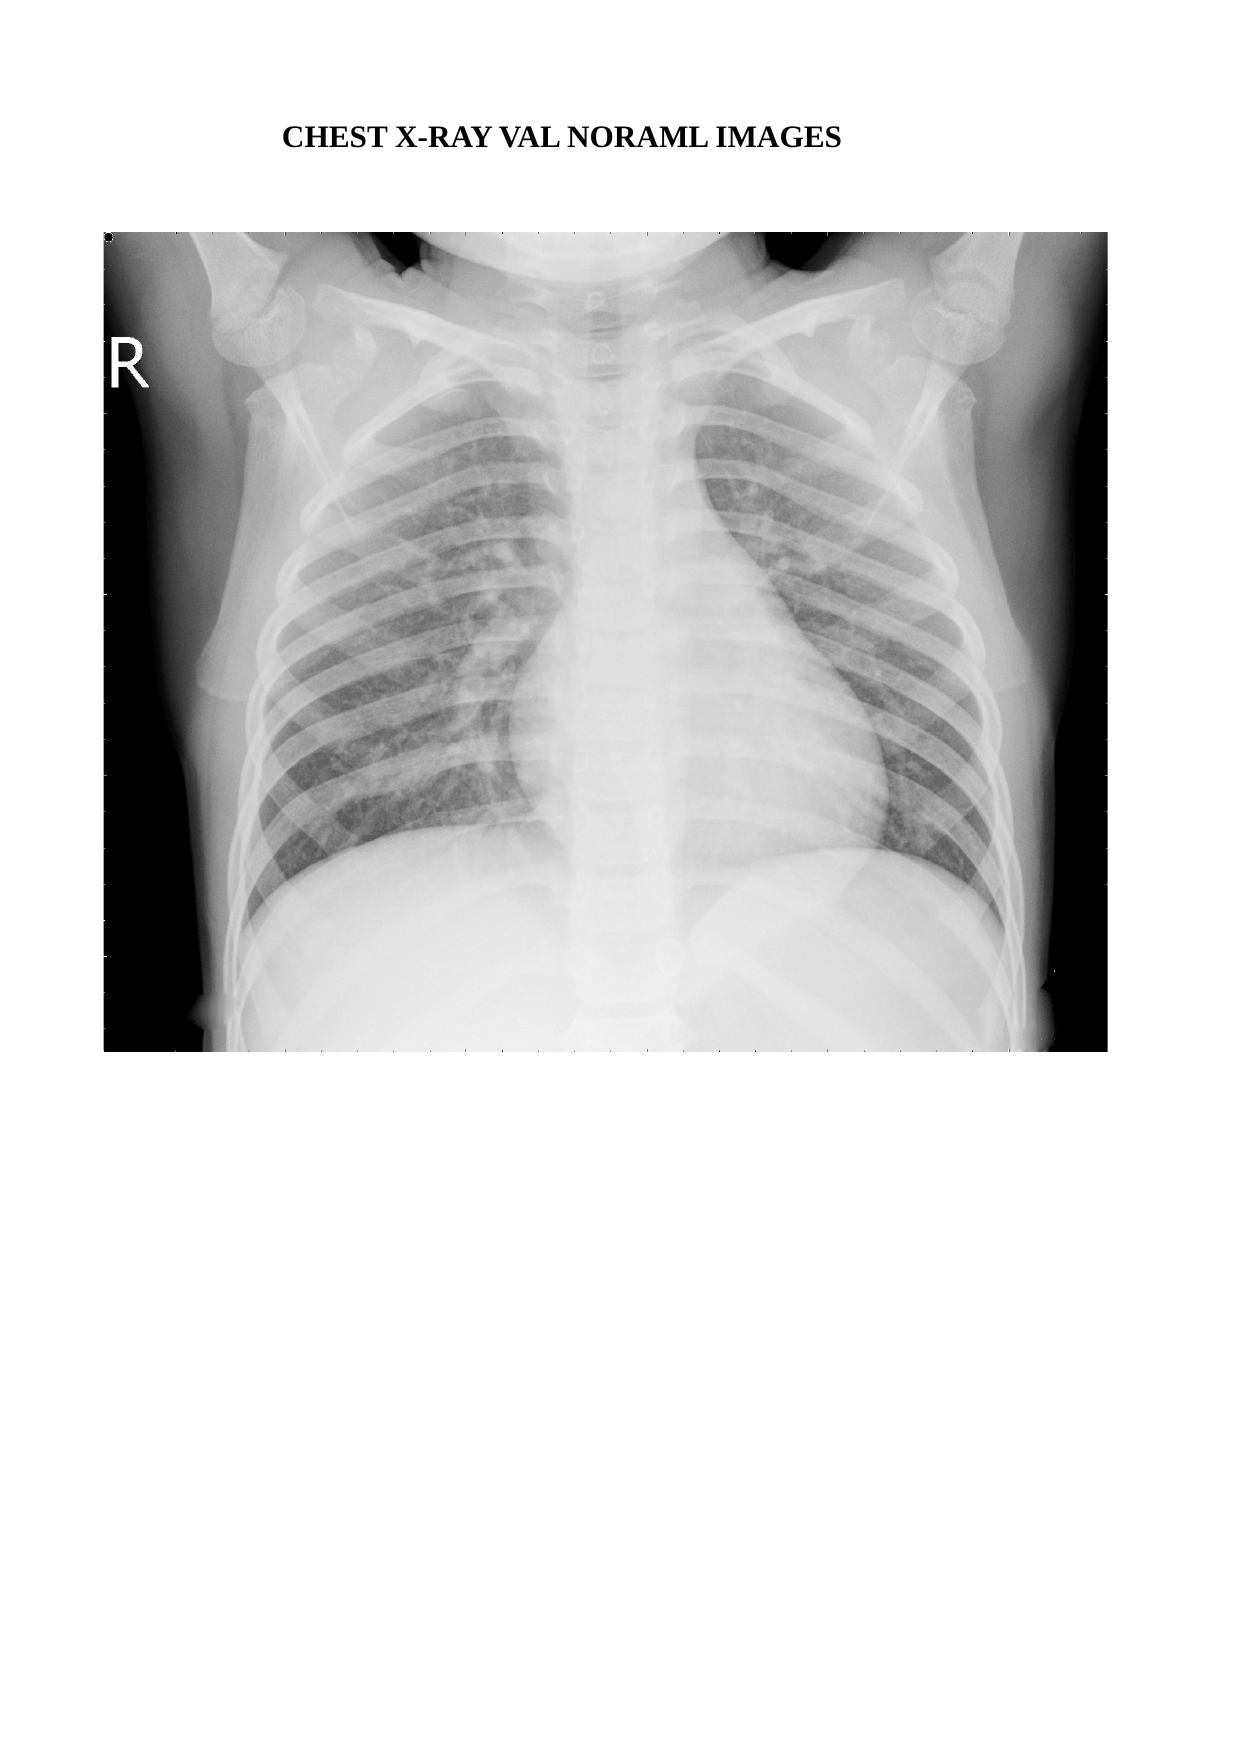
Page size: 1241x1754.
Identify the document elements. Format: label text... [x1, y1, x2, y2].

text CHEST X-RAY VAL NORAML IMAGES [118, 118, 1122, 154]
picture [103, 232, 1108, 1052]
